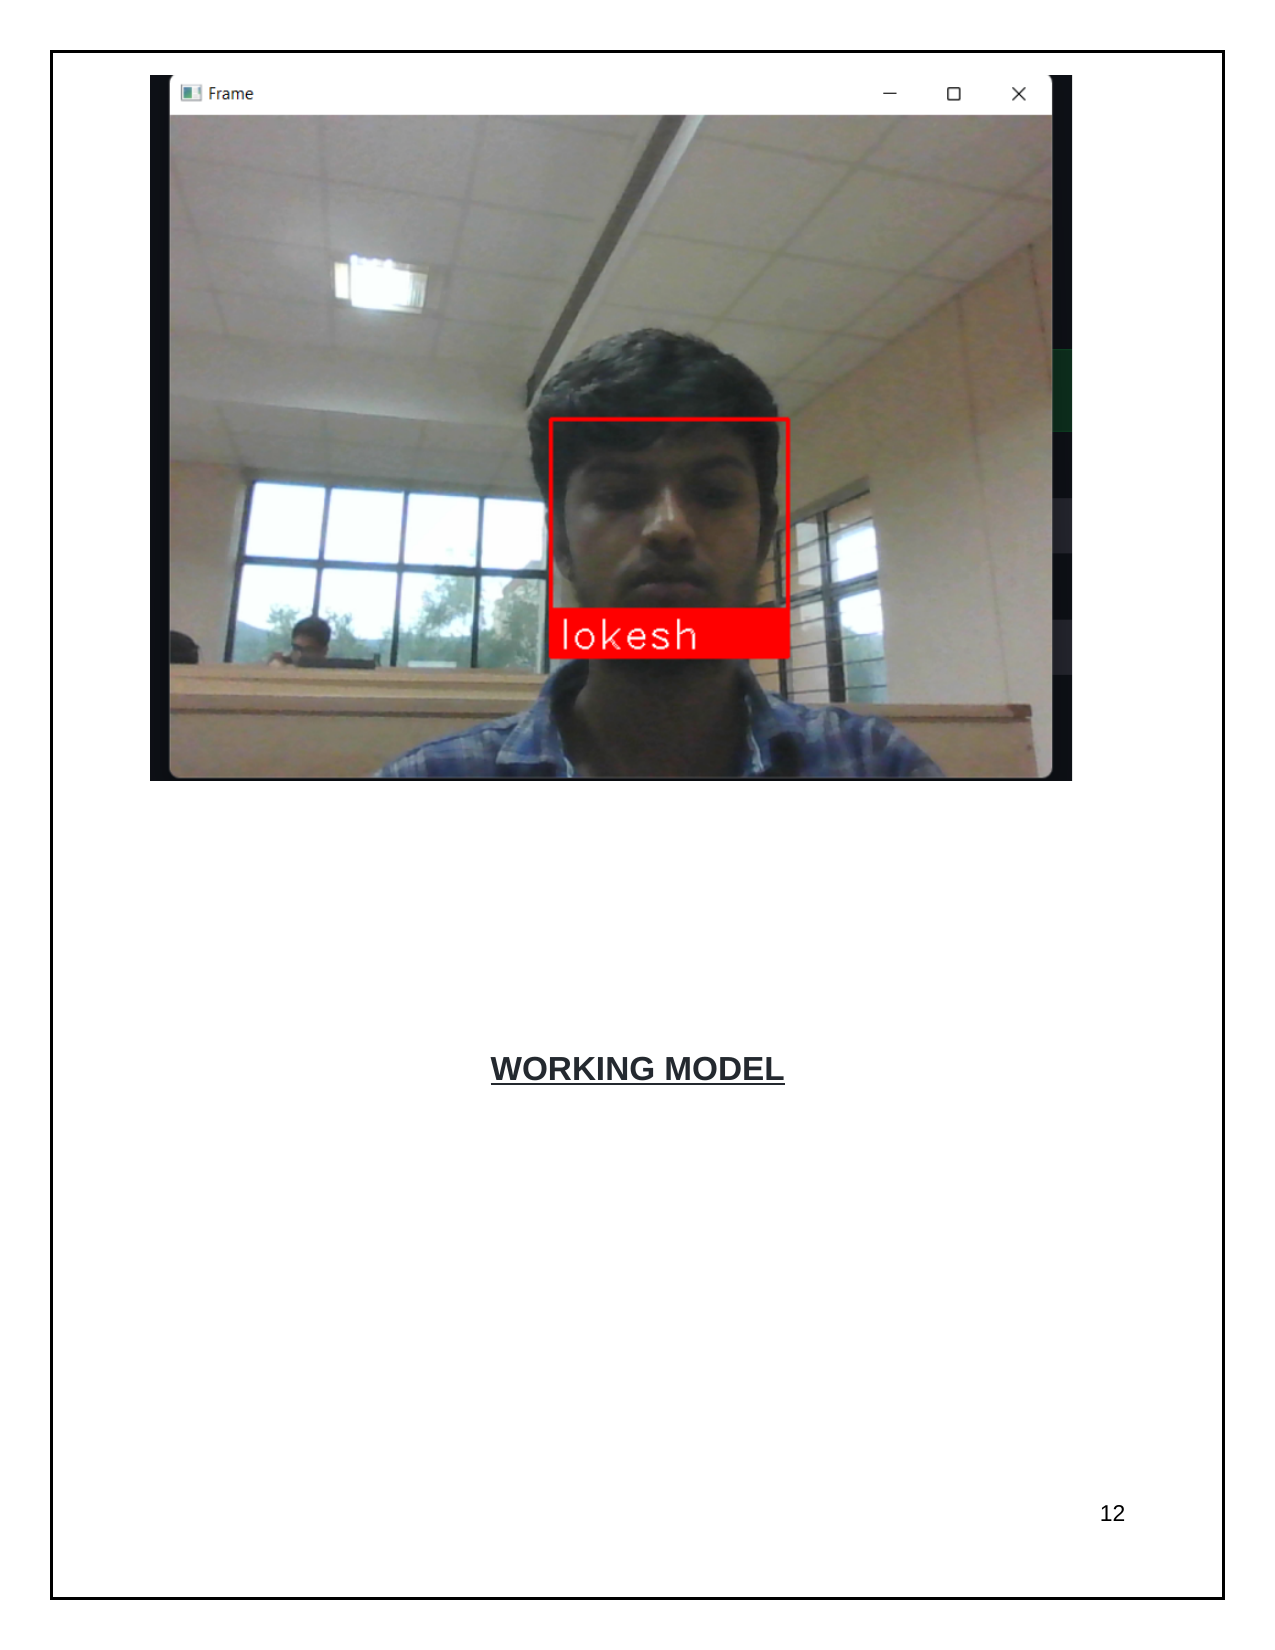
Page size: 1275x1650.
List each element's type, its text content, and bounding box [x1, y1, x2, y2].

text WORKING MODEL [150, 1049, 1125, 1088]
